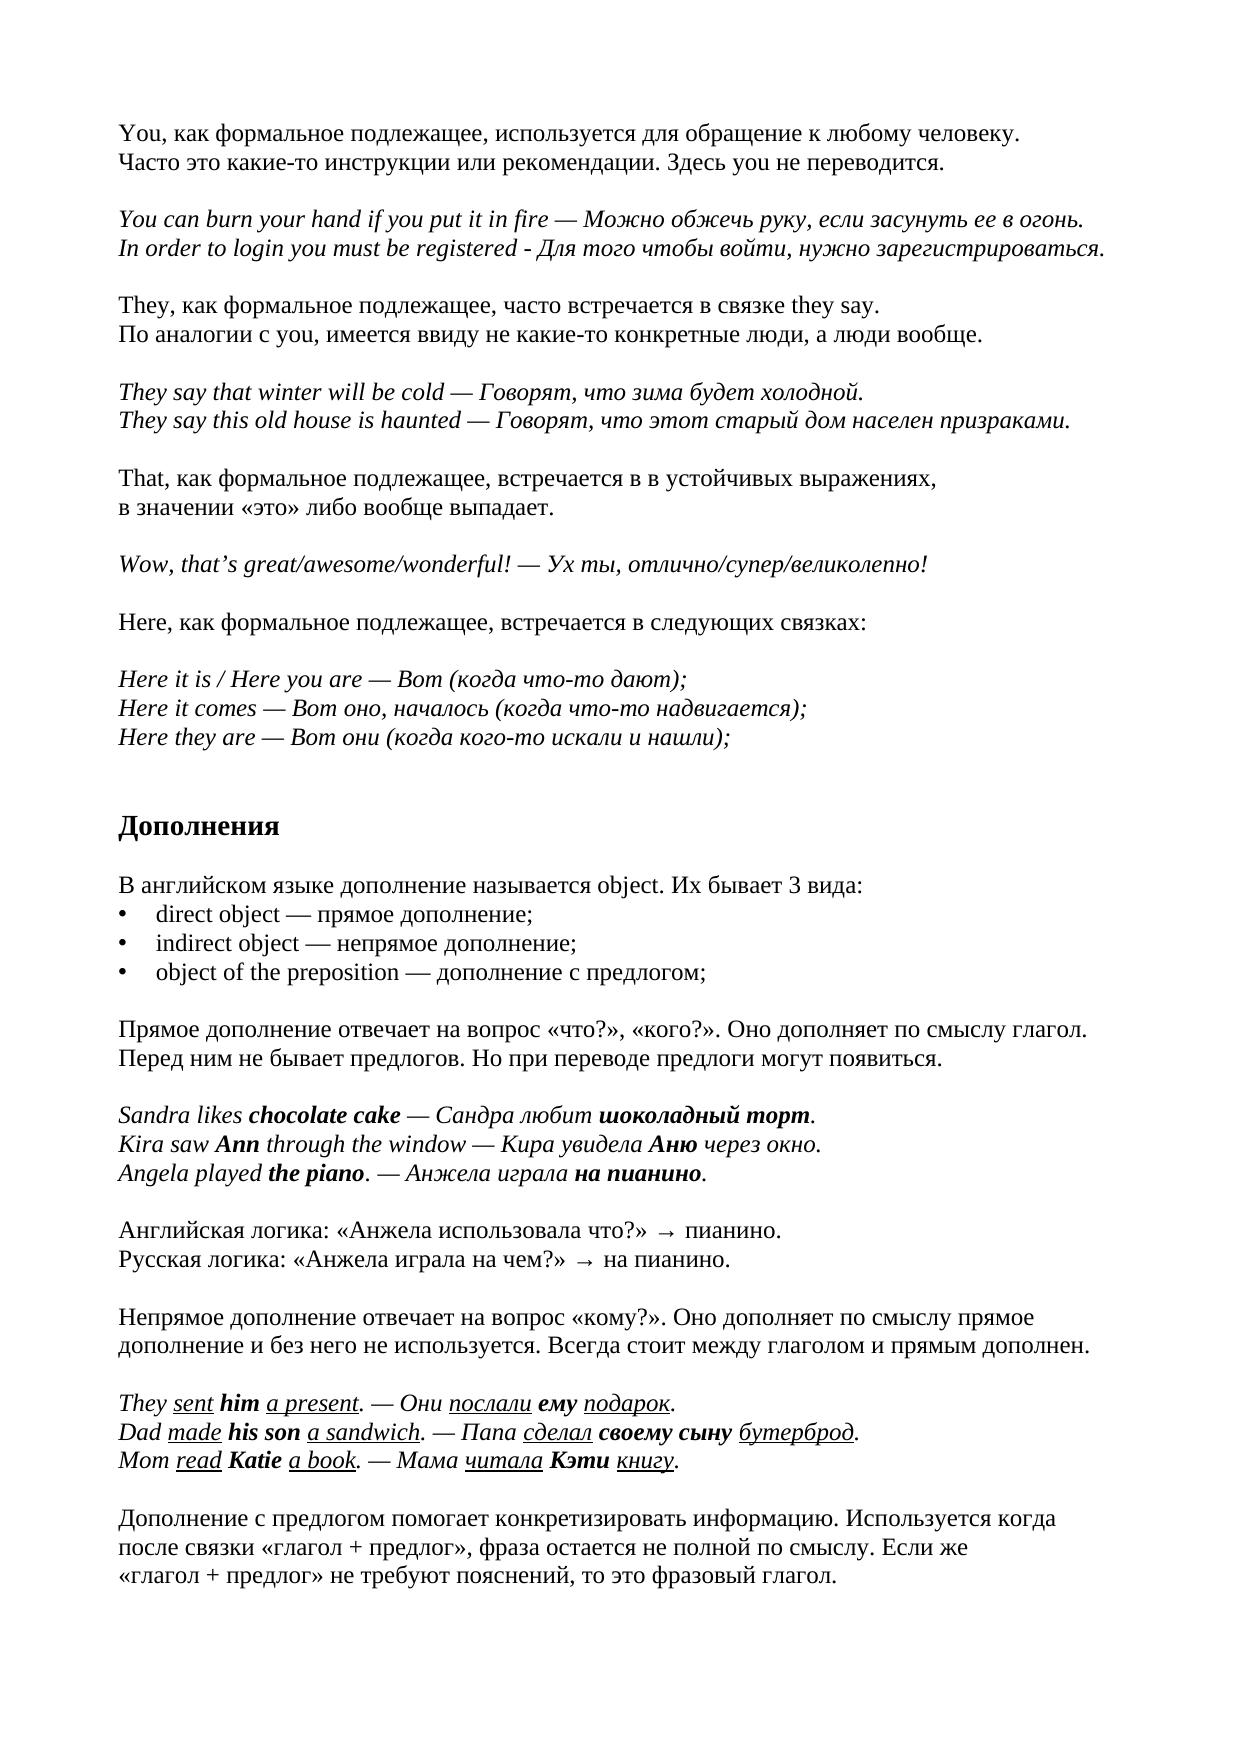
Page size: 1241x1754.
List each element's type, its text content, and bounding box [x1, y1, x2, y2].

text Here it comes — Вот оно, началось (когда что-то надвигается); [118, 693, 1122, 722]
text По аналогии с you, имеется ввиду не какие-то конкретные люди, а люди вообще. [118, 319, 1122, 348]
text That, как формальное подлежащее, встречается в в устойчивых выражениях, [118, 463, 1122, 492]
text Непрямое дополнение отвечает на вопрос «кому?». Оно дополняет по смыслу прямое дополнение и без него не используется. Всегда стоит между глаголом и прямым дополнен. [118, 1302, 1122, 1359]
text Sandra likes chocolate cake — Сандра любит шоколадный торт. [118, 1100, 1122, 1129]
text Wow, that’s great/awesome/wonderful! — Ух ты, отлично/супер/великолепно! [118, 549, 1122, 578]
text Прямое дополнение отвечает на вопрос «что?», «кого?». Оно дополняет по смыслу глагол. Перед ним не бывает предлогов. Но при переводе предлоги могут появиться. [118, 1014, 1122, 1072]
text Mom read Katie a book. — Мама читала Кэти книгу. [118, 1445, 1122, 1474]
text In order to login you must be registered - Для того чтобы войти, нужно зарегистрироваться. [118, 233, 1122, 262]
text Here they are — Вот они (когда кого-то искали и нашли); [118, 722, 1122, 751]
text В английском языке дополнение называется object. Их бывает 3 вида: [118, 870, 1122, 899]
text Dad made his son a sandwich. — Папа сделал своему сыну бутерброд. [118, 1417, 1122, 1445]
text Русская логика: «Анжела играла на чем?» → на пианино. [118, 1244, 1122, 1273]
list indirect object — непрямое дополнение; [118, 928, 1122, 957]
text Kira saw Ann through the window — Кира увидела Аню через окно. [118, 1129, 1122, 1158]
text Дополнения [118, 808, 1122, 842]
text They sent him a present. — Они послали ему подарок. [118, 1388, 1122, 1417]
text They say that winter will be cold — Говорят, что зима будет холодной. [118, 377, 1122, 406]
text Часто это какие-то инструкции или рекомендации. Здесь you не переводится. [118, 147, 1122, 176]
text They say this old house is haunted — Говорят, что этот старый дом населен призраками. [118, 406, 1122, 434]
list object of the preposition — дополнение с предлогом; [118, 957, 1122, 985]
text Here it is / Here you are — Вот (когда что-то дают); [118, 664, 1122, 693]
text в значении «это» либо вообще выпадает. [118, 492, 1122, 521]
text They, как формальное подлежащее, часто встречается в связке they say. [118, 291, 1122, 319]
text Дополнение с предлогом помогает конкретизировать информацию. Используется когда после связки «глагол + предлог», фраза остается не полной по смыслу. Если же [118, 1503, 1122, 1560]
list direct object — прямое дополнение; [118, 899, 1122, 928]
text Here, как формальное подлежащее, встречается в следующих связках: [118, 607, 1122, 636]
text You, как формальное подлежащее, используется для обращение к любому человеку. [118, 118, 1122, 147]
text Английская логика: «Анжела использовала что?» → пианино. [118, 1215, 1122, 1244]
text You can burn your hand if you put it in fire — Можно обжечь руку, если засунуть ее в огонь. [118, 204, 1122, 233]
text Angela played the piano. — Анжела играла на пианино. [118, 1158, 1122, 1187]
text «глагол + предлог» не требуют пояснений, то это фразовый глагол. [118, 1560, 1122, 1589]
